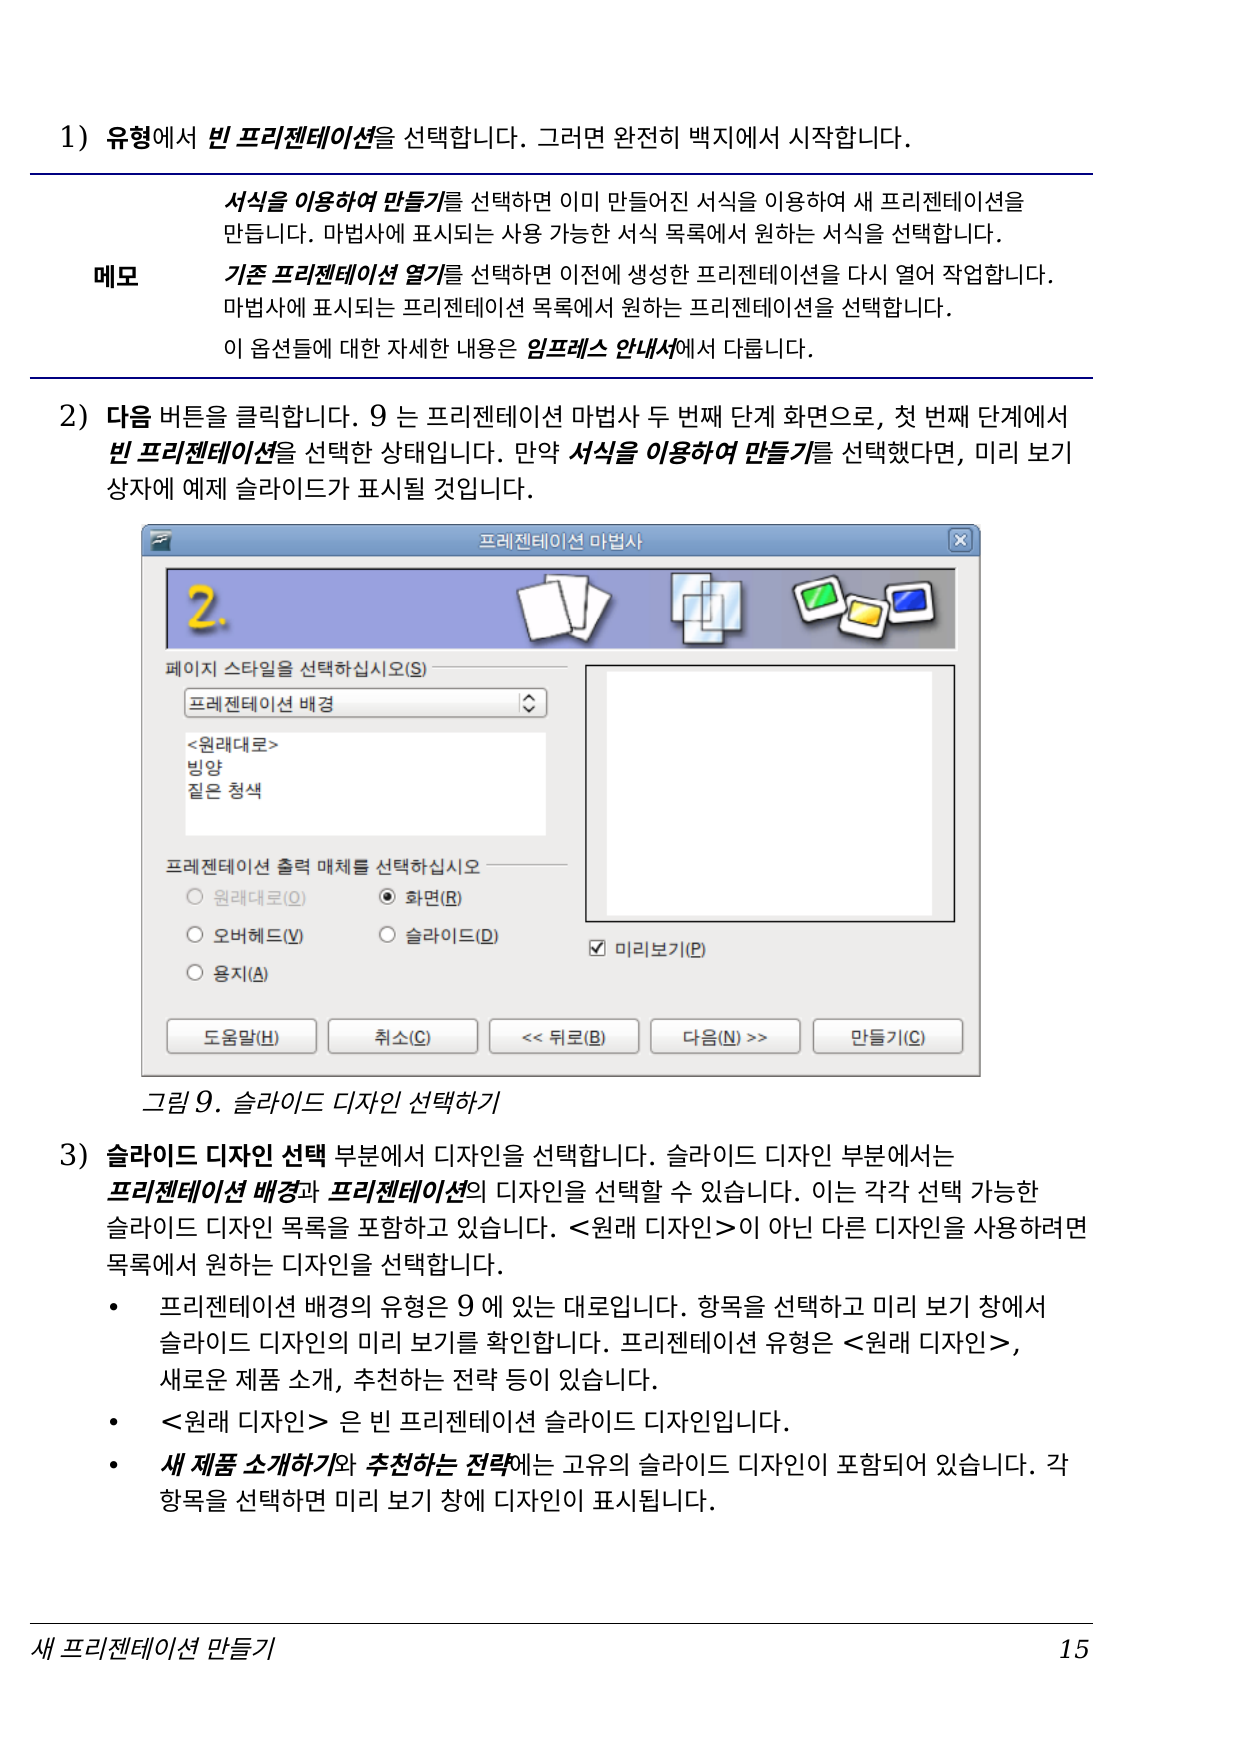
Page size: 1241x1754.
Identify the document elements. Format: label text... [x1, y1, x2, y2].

table_header 메모 [30, 175, 202, 377]
text 그림 9. 슬라이드 디자인 선택하기 [141, 1083, 981, 1119]
list 슬라이드 디자인 선택 부분에서 디자인을 선택합니다. 슬라이드 디자인 부분에서는 프리젠테이션 배경과 프리젠테이션의 디자인을 선택할 수 있습니다. 이는 각각 선택 가능한 슬라이드 디자인 목록을 포함하고 있습니다. <원래 디자인>이 아닌 다른 디자인을 사용하려면 목록에서 원하는 디자인을 선택합니다. [88, 1136, 1093, 1281]
list 다음 버튼을 클릭합니다. 그림 9 는 프리젠테이션 마법사 두 번째 단계 화면으로, 첫 번째 단계에서 빈 프리젠테이션을 선택한 상태입니다. 만약 서식을 이용하여 만들기를 선택했다면, 미리 보기 상자에 예제 슬라이드가 표시될 것입니다. [88, 397, 1093, 506]
picture [141, 524, 981, 1077]
list 프리젠테이션 배경의 유형은 그림 9에 있는 대로입니다. 항목을 선택하고 미리 보기 창에서 슬라이드 디자인의 미리 보기를 확인합니다. 프리젠테이션 유형은 <원래 디자인>, 새로운 제품 소개, 추천하는 전략 등이 있습니다. [106, 1288, 1093, 1396]
list <원래 디자인> 은 빈 프리젠테이션 슬라이드 디자인입니다. [106, 1403, 1093, 1439]
list 유형에서 빈 프리젠테이션을 선택합니다. 그러면 완전히 백지에서 시작합니다. [88, 118, 1093, 154]
table_header 서식을 이용하여 만들기를 선택하면 이미 만들어진 서식을 이용하여 새 프리젠테이션을 만듭니다. 마법사에 표시되는 사용 가능한 서식 목록에서 원하는 서식을 선택합니다. 기존 프리젠테이션 열기를 선택하면 이전에 생성한 프리젠테이션을 다시 열어 작업합니다. 마법사에 표시되는 프리젠테이션 목록에서 원하는 프리젠테이션을 선택합니다. 이 옵션들에 대한 자세한 내용은 임프레스 안내서에서 다룹니다. [203, 175, 1093, 377]
list 새 제품 소개하기와 추천하는 전략에는 고유의 슬라이드 디자인이 포함되어 있습니다. 각 항목을 선택하면 미리 보기 창에 디자인이 표시됩니다. [106, 1445, 1093, 1518]
